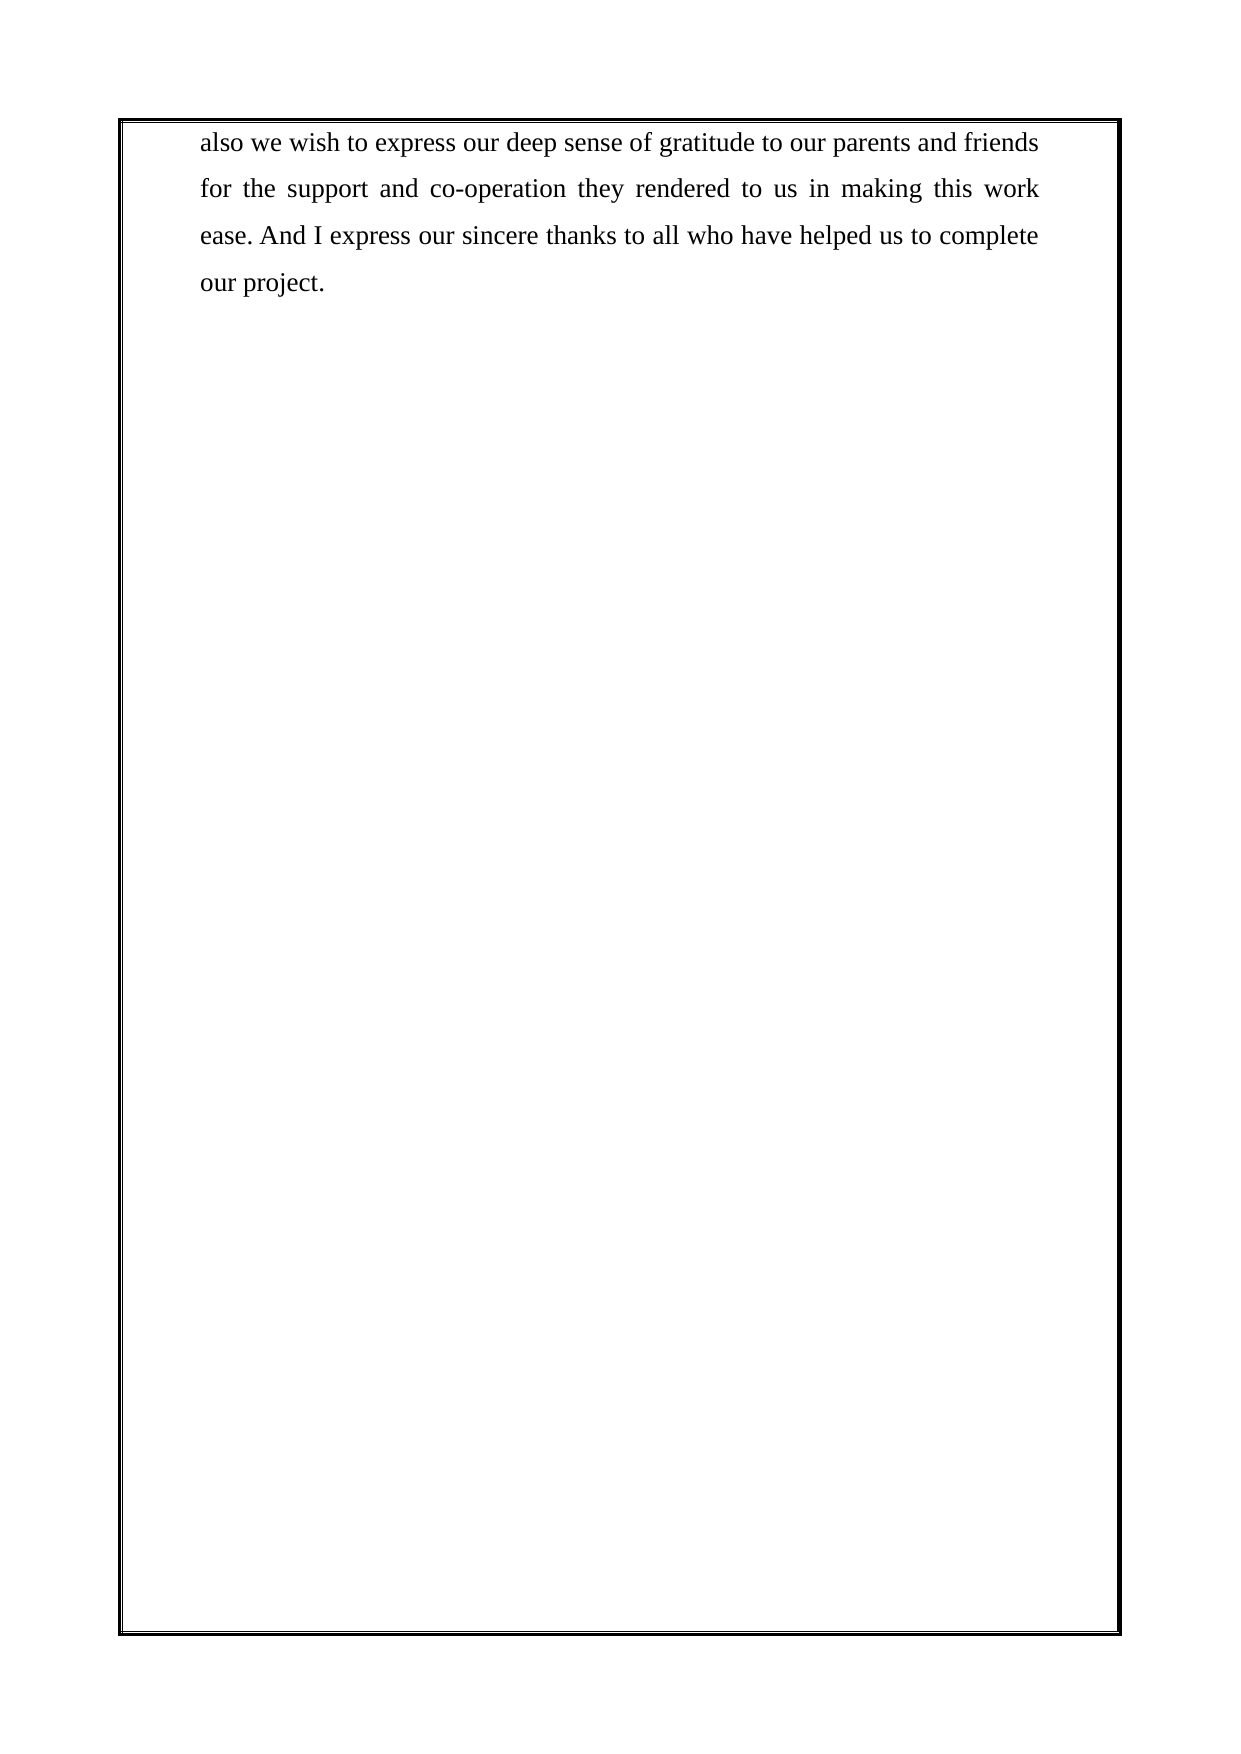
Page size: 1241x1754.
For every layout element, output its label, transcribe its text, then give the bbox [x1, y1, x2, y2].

text also we wish to express our deep sense of gratitude to our parents and friends for the support and co-operation they rendered to us in making this work ease. And I express our sincere thanks to all who have helped us to complete our project. [200, 126, 1040, 297]
